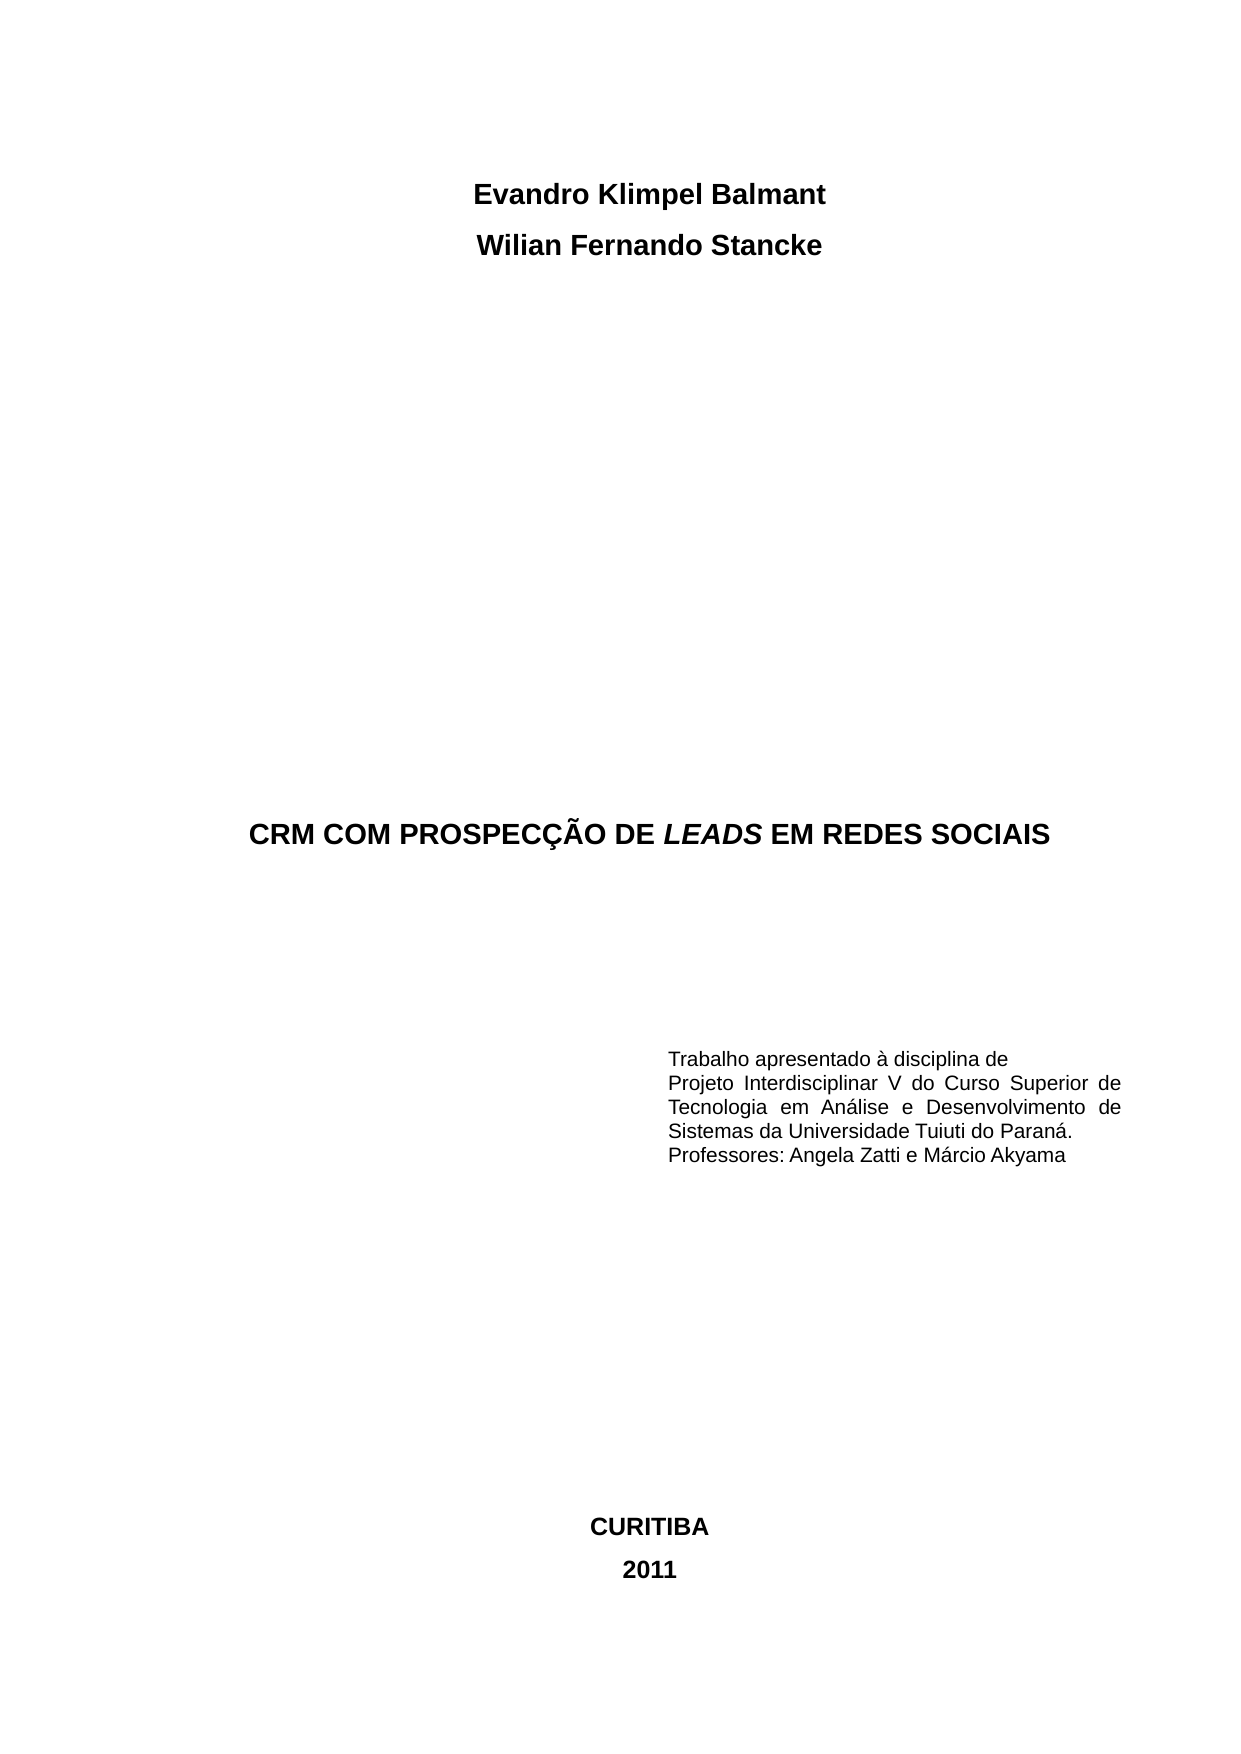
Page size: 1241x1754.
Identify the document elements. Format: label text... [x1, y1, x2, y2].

text Evandro Klimpel Balmant [177, 177, 1122, 211]
text 2011 [177, 1555, 1122, 1583]
text Wilian Fernando Stancke [177, 227, 1122, 261]
text Professores: Angela Zatti e Márcio Akyama [668, 1143, 1122, 1167]
text Trabalho apresentado à disciplina de Projeto Interdisciplinar V do Curso Superior de Tecnologia em Análise e Desenvolvimento de Sistemas da Universidade Tuiuti do Paraná. [668, 1047, 1122, 1143]
text CURITIBA [177, 1512, 1122, 1540]
text CRM COM PROSPECÇÃO DE LEADS EM REDES SOCIAIS [177, 817, 1122, 850]
